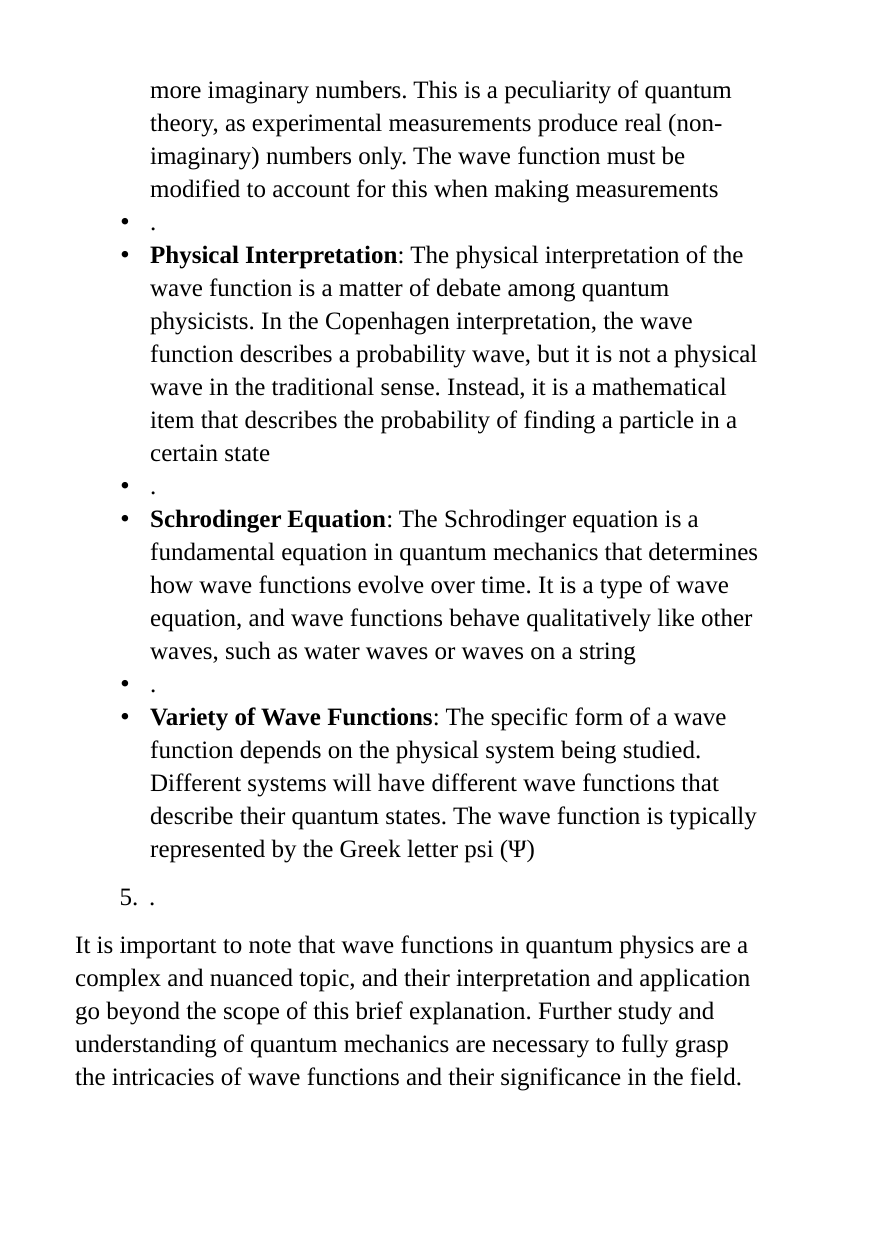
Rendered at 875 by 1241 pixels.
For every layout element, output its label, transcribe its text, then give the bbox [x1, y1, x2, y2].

list . [121, 471, 762, 500]
list Variety of Wave Functions: The specific form of a wave function depends on the physical system being studied. Different systems will have different wave functions that describe their quantum states. The wave function is typically represented by the Greek letter psi (Ψ) [121, 702, 762, 863]
list Physical Interpretation: The physical interpretation of the wave function is a matter of debate among quantum physicists. In the Copenhagen interpretation, the wave function describes a probability wave, but it is not a physical wave in the traditional sense. Instead, it is a mathematical item that describes the probability of finding a particle in a certain state [121, 240, 762, 467]
text It is important to note that wave functions in quantum physics are a complex and nuanced topic, and their interpretation and application go beyond the scope of this brief explanation. Further study and understanding of quantum mechanics are necessary to fully grasp the intricacies of wave functions and their significance in the field. [75, 930, 762, 1091]
list more imaginary numbers. This is a peculiarity of quantum theory, as experimental measurements produce real (non-imaginary) numbers only. The wave function must be modified to account for this when making measurements [121, 75, 762, 203]
list . [119, 882, 762, 911]
list . [121, 207, 762, 236]
list Schrodinger Equation: The Schrodinger equation is a fundamental equation in quantum mechanics that determines how wave functions evolve over time. It is a type of wave equation, and wave functions behave qualitatively like other waves, such as water waves or waves on a string [121, 504, 762, 665]
list . [121, 669, 762, 698]
